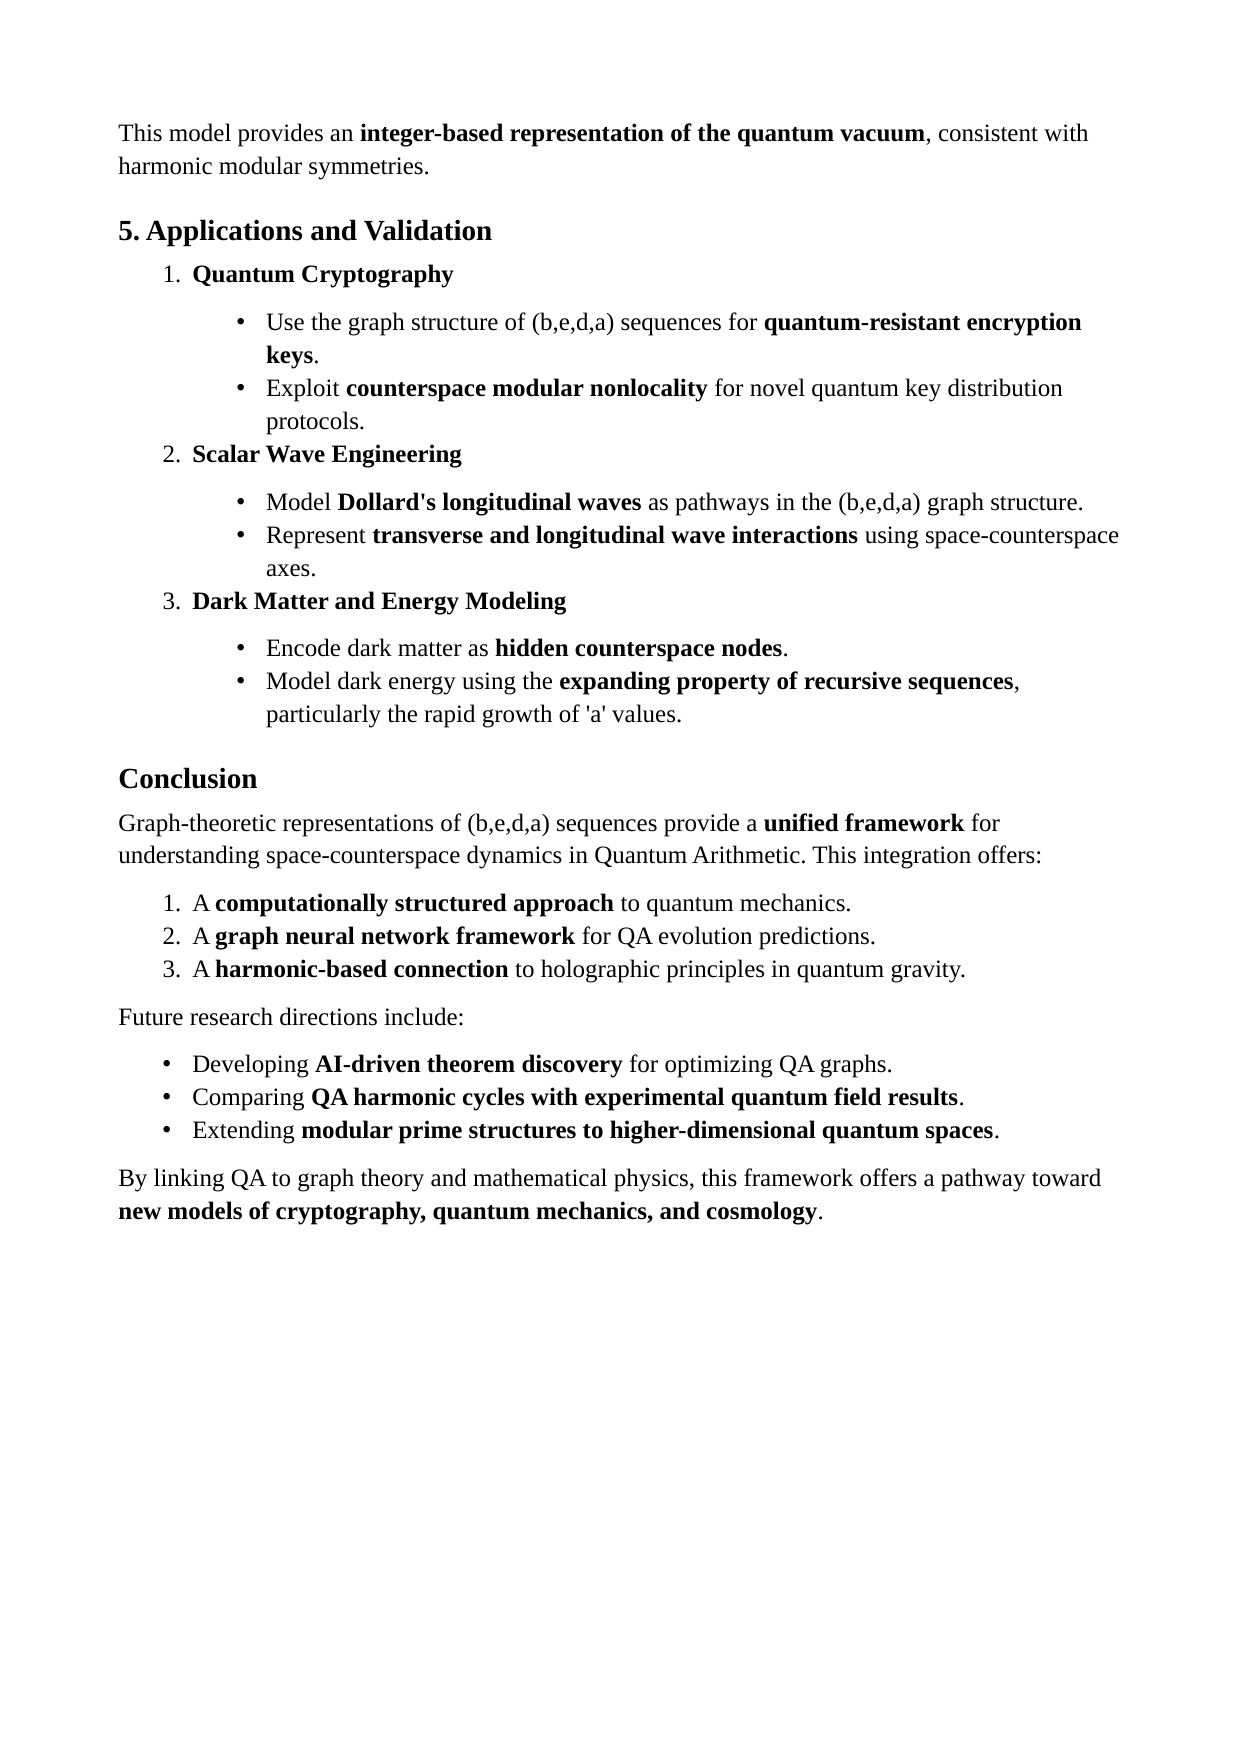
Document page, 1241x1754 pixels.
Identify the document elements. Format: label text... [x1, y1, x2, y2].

list Exploit counterspace modular nonlocality for novel quantum key distribution protocols. [236, 373, 1122, 435]
list A harmonic-based connection to holographic principles in quantum gravity. [162, 954, 1122, 983]
list Represent transverse and longitudinal wave interactions using space-counterspace axes. [236, 520, 1122, 581]
list A computationally structured approach to quantum mechanics. [162, 888, 1122, 917]
list Extending modular prime structures to higher-dimensional quantum spaces. [162, 1116, 1122, 1144]
text Future research directions include: [118, 1002, 1122, 1031]
list A graph neural network framework for QA evolution predictions. [162, 921, 1122, 950]
list Scalar Wave Engineering [162, 439, 1122, 468]
list Model dark energy using the expanding property of recursive sequences, particularly the rapid growth of 'a' values. [236, 666, 1122, 728]
list Model Dollard's longitudinal waves as pathways in the (b,e,d,a) graph structure. [236, 487, 1122, 515]
text Graph-theoretic representations of (b,e,d,a) sequences provide a unified framework for understanding space-counterspace dynamics in Quantum Arithmetic. This integration offers: [118, 808, 1122, 869]
list Dark Matter and Energy Modeling [162, 586, 1122, 614]
list Use the graph structure of (b,e,d,a) sequences for quantum-resistant encryption keys. [236, 307, 1122, 369]
list Comparing QA harmonic cycles with experimental quantum field results. [162, 1082, 1122, 1111]
list Quantum Cryptography [162, 259, 1122, 288]
list Developing AI-driven theorem discovery for optimizing QA graphs. [162, 1049, 1122, 1078]
text This model provides an integer-based representation of the quantum vacuum, consistent with harmonic modular symmetries. [118, 118, 1122, 180]
list Encode dark matter as hidden counterspace nodes. [236, 633, 1122, 662]
subtitle Conclusion [118, 762, 1122, 795]
text By linking QA to graph theory and mathematical physics, this framework offers a pathway toward new models of cryptography, quantum mechanics, and cosmology. [118, 1163, 1122, 1225]
subtitle 5. Applications and Validation [118, 213, 1122, 247]
